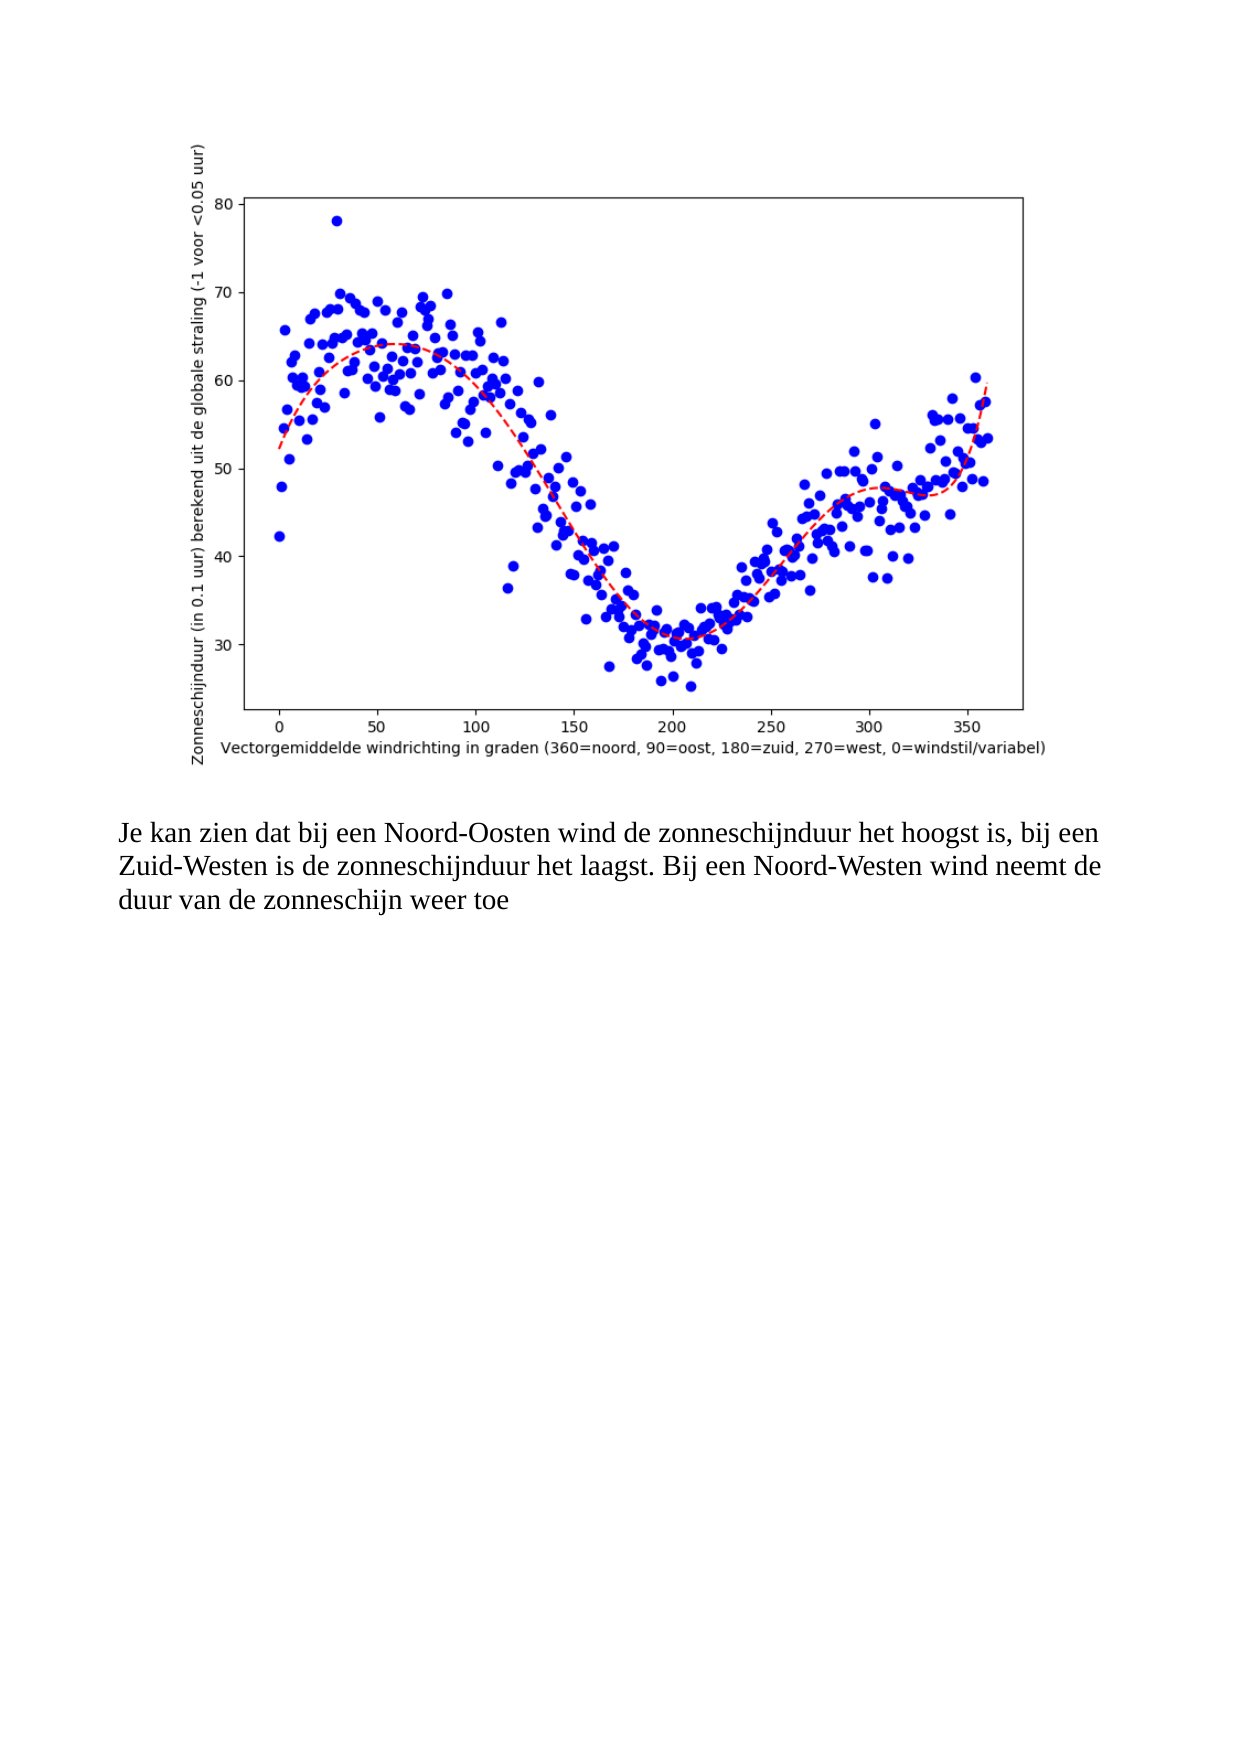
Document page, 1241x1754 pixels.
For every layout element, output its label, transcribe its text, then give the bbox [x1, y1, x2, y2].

text Je kan zien dat bij een Noord-Oosten wind de zonneschijnduur het hoogst is, bij een Zuid-Westen is de zonneschijnduur het laagst. Bij een Noord-Westen wind neemt de duur van de zonneschijn weer toe [118, 815, 1122, 916]
picture [118, 118, 1123, 782]
